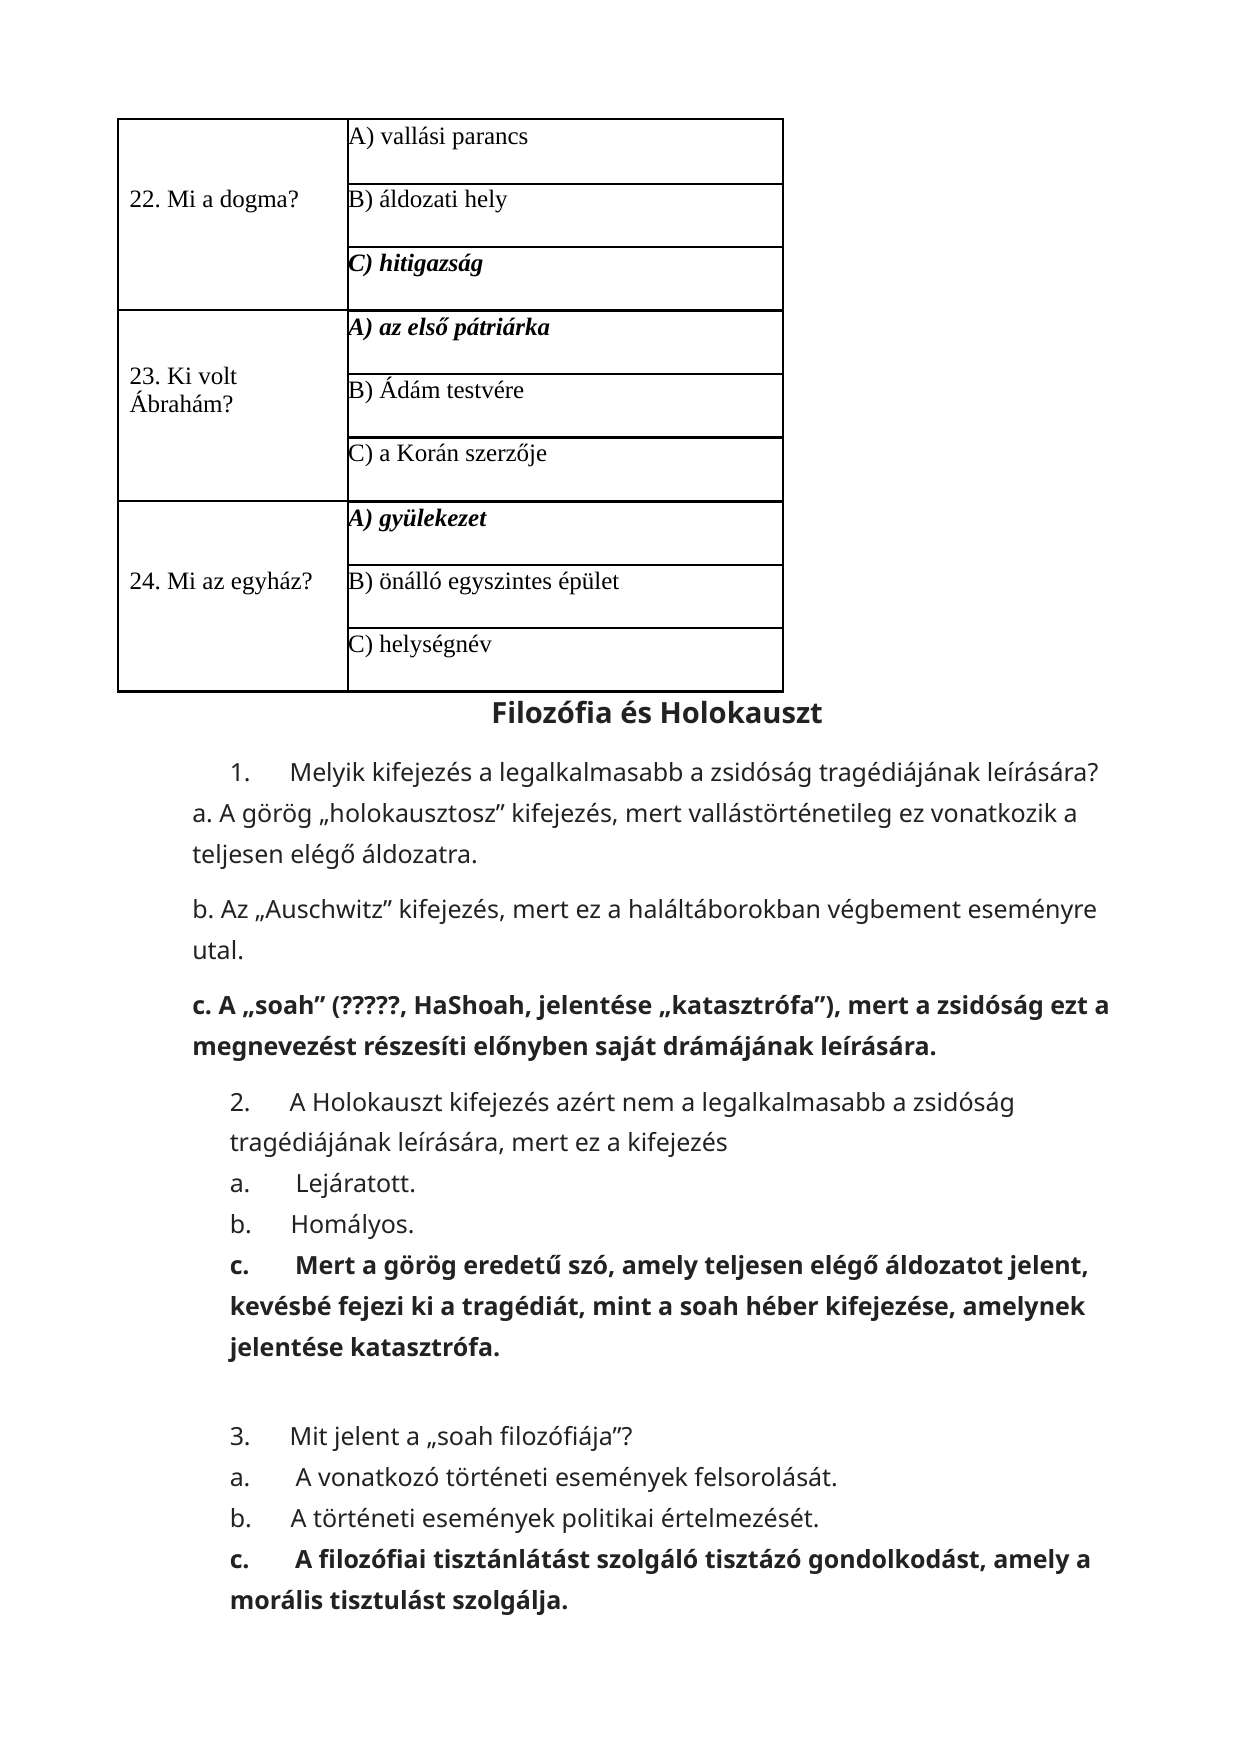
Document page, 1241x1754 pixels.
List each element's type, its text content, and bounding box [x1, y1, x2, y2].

table_cell 23. Ki volt Ábrahám? [119, 311, 347, 499]
text c. A filozófiai tisztánlátást szolgáló tisztázó gondolkodást, amely a morális tisztulást szolgálja. [229, 1542, 1122, 1616]
table_cell B) áldozati hely [349, 185, 782, 246]
text a. A görög „holokausztosz” kifejezés, mert vallástörténetileg ez vonatkozik a teljesen elégő áldozatra. [192, 795, 1122, 870]
text a. Lejáratott. [229, 1166, 1122, 1200]
text 3. Mit jelent a „soah filozófiája”? [229, 1419, 1122, 1453]
text b. Az „Auschwitz” kifejezés, mert ez a haláltáborokban végbement eseményre utal. [192, 892, 1122, 967]
text a. A vonatkozó történeti események felsorolását. [229, 1460, 1122, 1494]
table_cell C) helységnév [349, 629, 782, 690]
table_cell 24. Mi az egyház? [119, 502, 347, 690]
text 1. Melyik kifejezés a legalkalmasabb a zsidóság tragédiájának leírására? [229, 754, 1122, 789]
table_cell B) önálló egyszintes épület [349, 566, 782, 627]
text 2. A Holokauszt kifejezés azért nem a legalkalmasabb a zsidóság tragédiájának leírására, mert ez a kifejezés [229, 1084, 1122, 1159]
table_cell A) gyülekezet [349, 503, 782, 564]
table_cell A) vallási parancs [349, 120, 782, 182]
table_cell C) hitigazság [349, 248, 782, 309]
text c. A „soah” (?????, HaShoah, jelentése „katasztrófa”), mert a zsidóság ezt a megnevezést részesíti előnyben saját drámájának leírására. [192, 988, 1122, 1063]
table_cell B) Ádám testvére [349, 375, 782, 436]
text b. Homályos. [229, 1207, 1122, 1241]
text c. Mert a görög eredetű szó, amely teljesen elégő áldozatot jelent, kevésbé fejezi ki a tragédiát, mint a soah héber kifejezése, amelynek jelentése katasztrófa. [229, 1247, 1122, 1363]
text Filozófia és Holokauszt [192, 692, 1122, 732]
table_cell C) a Korán szerzője [349, 439, 782, 499]
table_cell A) az első pátriárka [349, 312, 782, 373]
table_cell 22. Mi a dogma? [119, 120, 347, 309]
text b. A történeti események politikai értelmezését. [229, 1501, 1122, 1535]
